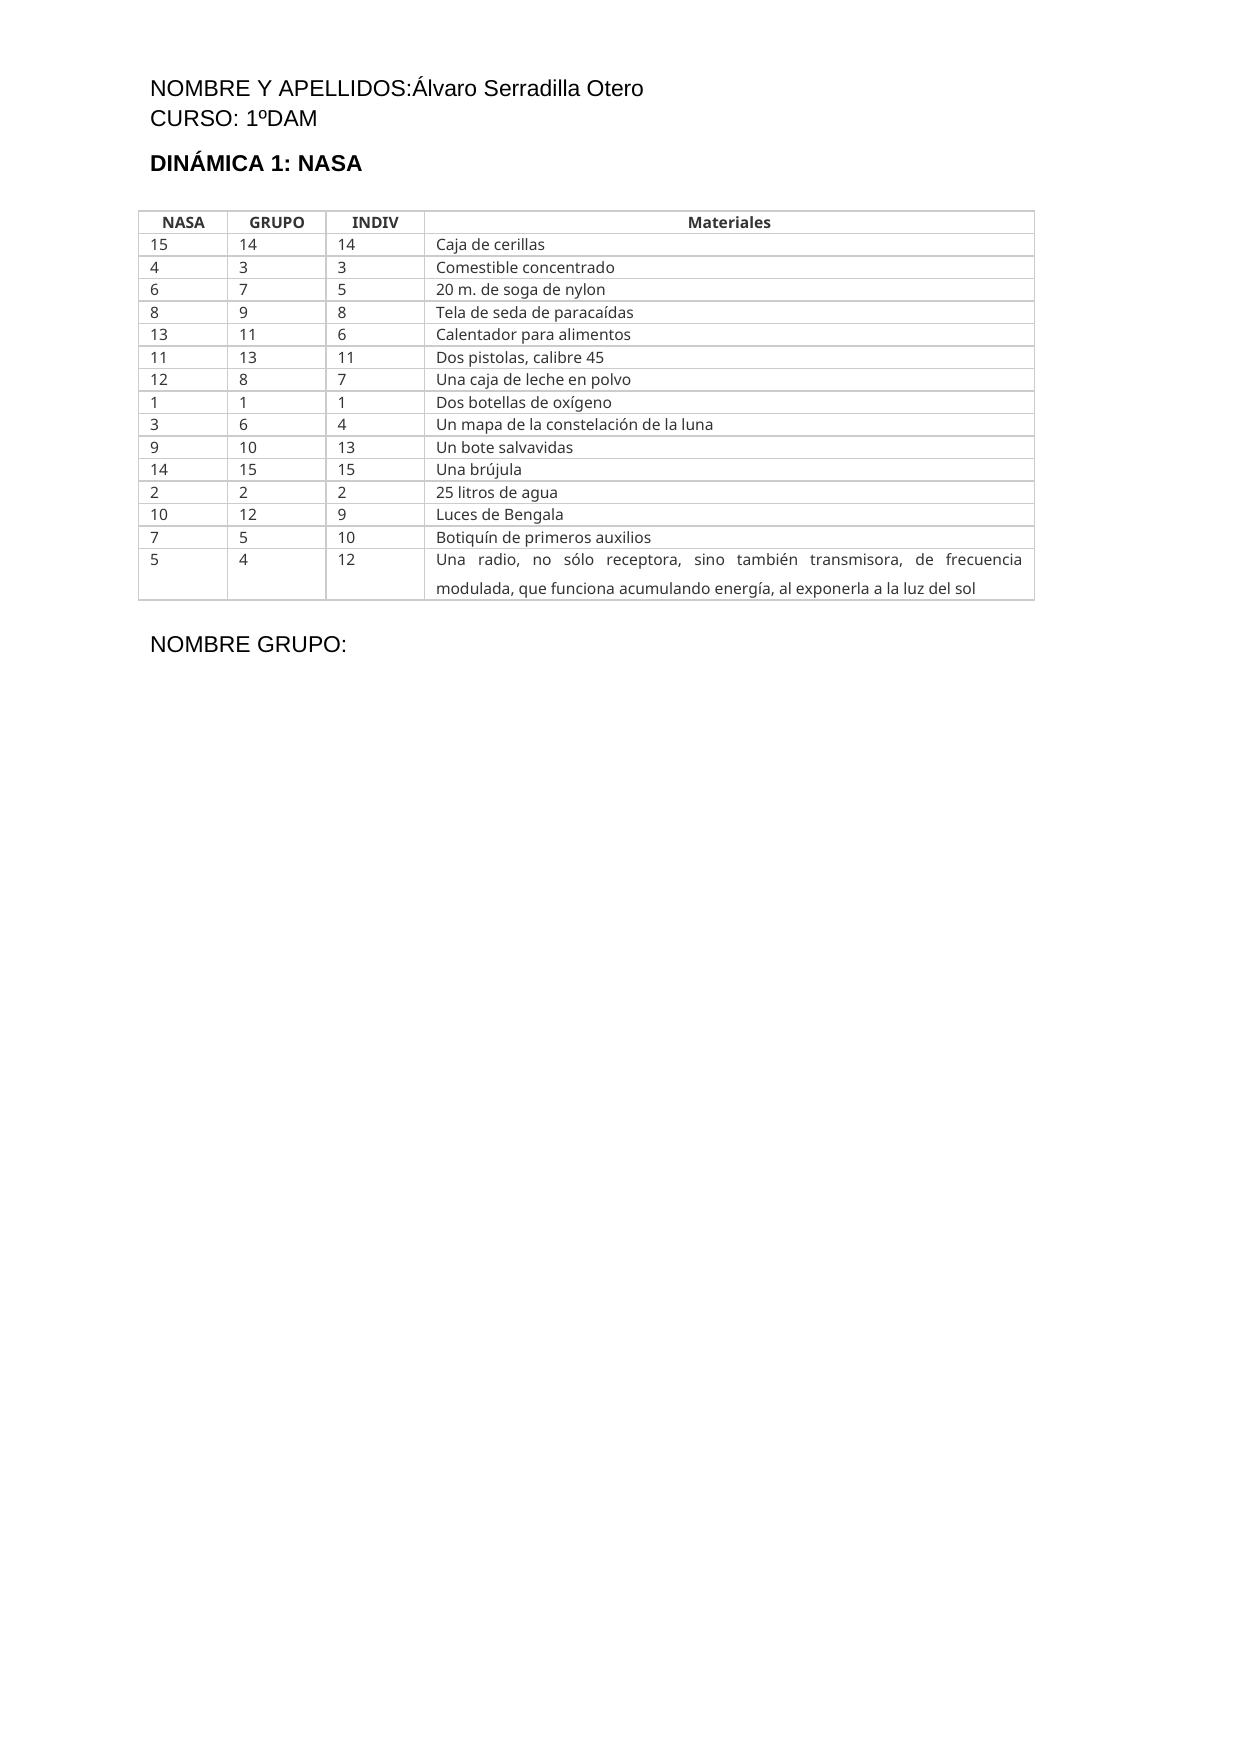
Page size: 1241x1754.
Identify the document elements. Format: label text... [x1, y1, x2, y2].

table_cell 1 [228, 392, 325, 413]
table_cell Dos pistolas, calibre 45 [425, 347, 1034, 368]
table_cell 7 [327, 369, 424, 390]
table_cell 4 [327, 414, 424, 435]
table_cell 13 [228, 347, 325, 368]
table_cell 5 [139, 549, 227, 599]
table_cell 13 [139, 324, 227, 345]
table_cell 12 [139, 369, 227, 390]
table_cell 10 [327, 527, 424, 548]
table_cell Una brújula [425, 459, 1034, 480]
table_cell Calentador para alimentos [425, 324, 1034, 345]
table_cell Caja de cerillas [425, 234, 1034, 255]
table_cell Dos botellas de oxígeno [425, 392, 1034, 413]
table_cell 5 [327, 279, 424, 300]
table_cell 14 [139, 459, 227, 480]
table_cell 8 [139, 302, 227, 323]
table_cell 8 [228, 369, 325, 390]
table_cell 5 [228, 527, 325, 548]
table_cell 3 [139, 414, 227, 435]
table_header NASA [139, 212, 227, 233]
table_cell 2 [228, 482, 325, 503]
table_cell 3 [327, 257, 424, 278]
table_cell 9 [139, 437, 227, 458]
text DINÁMICA 1: NASA [150, 150, 1090, 176]
table_cell 25 litros de agua [425, 482, 1034, 503]
table_header INDIV [327, 212, 424, 233]
table_cell Una radio, no sólo receptora, sino también transmisora, de frecuencia modulada, que funciona acumulando energía, al exponerla a la luz del sol [425, 549, 1034, 599]
table_cell Botiquín de primeros auxilios [425, 527, 1034, 548]
table_cell 4 [228, 549, 325, 599]
table_cell 7 [228, 279, 325, 300]
table_cell 12 [228, 504, 325, 525]
table_cell 14 [327, 234, 424, 255]
table_cell 11 [228, 324, 325, 345]
table_cell 14 [228, 234, 325, 255]
table_cell 10 [228, 437, 325, 458]
table_cell 4 [139, 257, 227, 278]
table_cell 15 [228, 459, 325, 480]
table_cell 11 [327, 347, 424, 368]
table_cell 2 [327, 482, 424, 503]
table_header Materiales [425, 212, 1034, 233]
table_cell Una caja de leche en polvo [425, 369, 1034, 390]
table_cell Un bote salvavidas [425, 437, 1034, 458]
table_cell Luces de Bengala [425, 504, 1034, 525]
table_cell 6 [327, 324, 424, 345]
text NOMBRE GRUPO: [150, 631, 1090, 657]
table_cell 6 [228, 414, 325, 435]
table_cell 15 [327, 459, 424, 480]
table_cell 10 [139, 504, 227, 525]
table_cell 8 [327, 302, 424, 323]
table_cell 2 [139, 482, 227, 503]
table_cell 6 [139, 279, 227, 300]
table_cell 1 [327, 392, 424, 413]
table_cell 1 [139, 392, 227, 413]
table_cell Tela de seda de paracaídas [425, 302, 1034, 323]
table_cell 11 [139, 347, 227, 368]
table_cell 12 [327, 549, 424, 599]
table_cell 13 [327, 437, 424, 458]
table_cell 9 [327, 504, 424, 525]
table_cell 3 [228, 257, 325, 278]
table_cell 20 m. de soga de nylon [425, 279, 1034, 300]
table_cell Un mapa de la constelación de la luna [425, 414, 1034, 435]
table_cell 15 [139, 234, 227, 255]
table_cell Comestible concentrado [425, 257, 1034, 278]
table_cell 9 [228, 302, 325, 323]
table_cell 7 [139, 527, 227, 548]
table_header GRUPO [228, 212, 325, 233]
